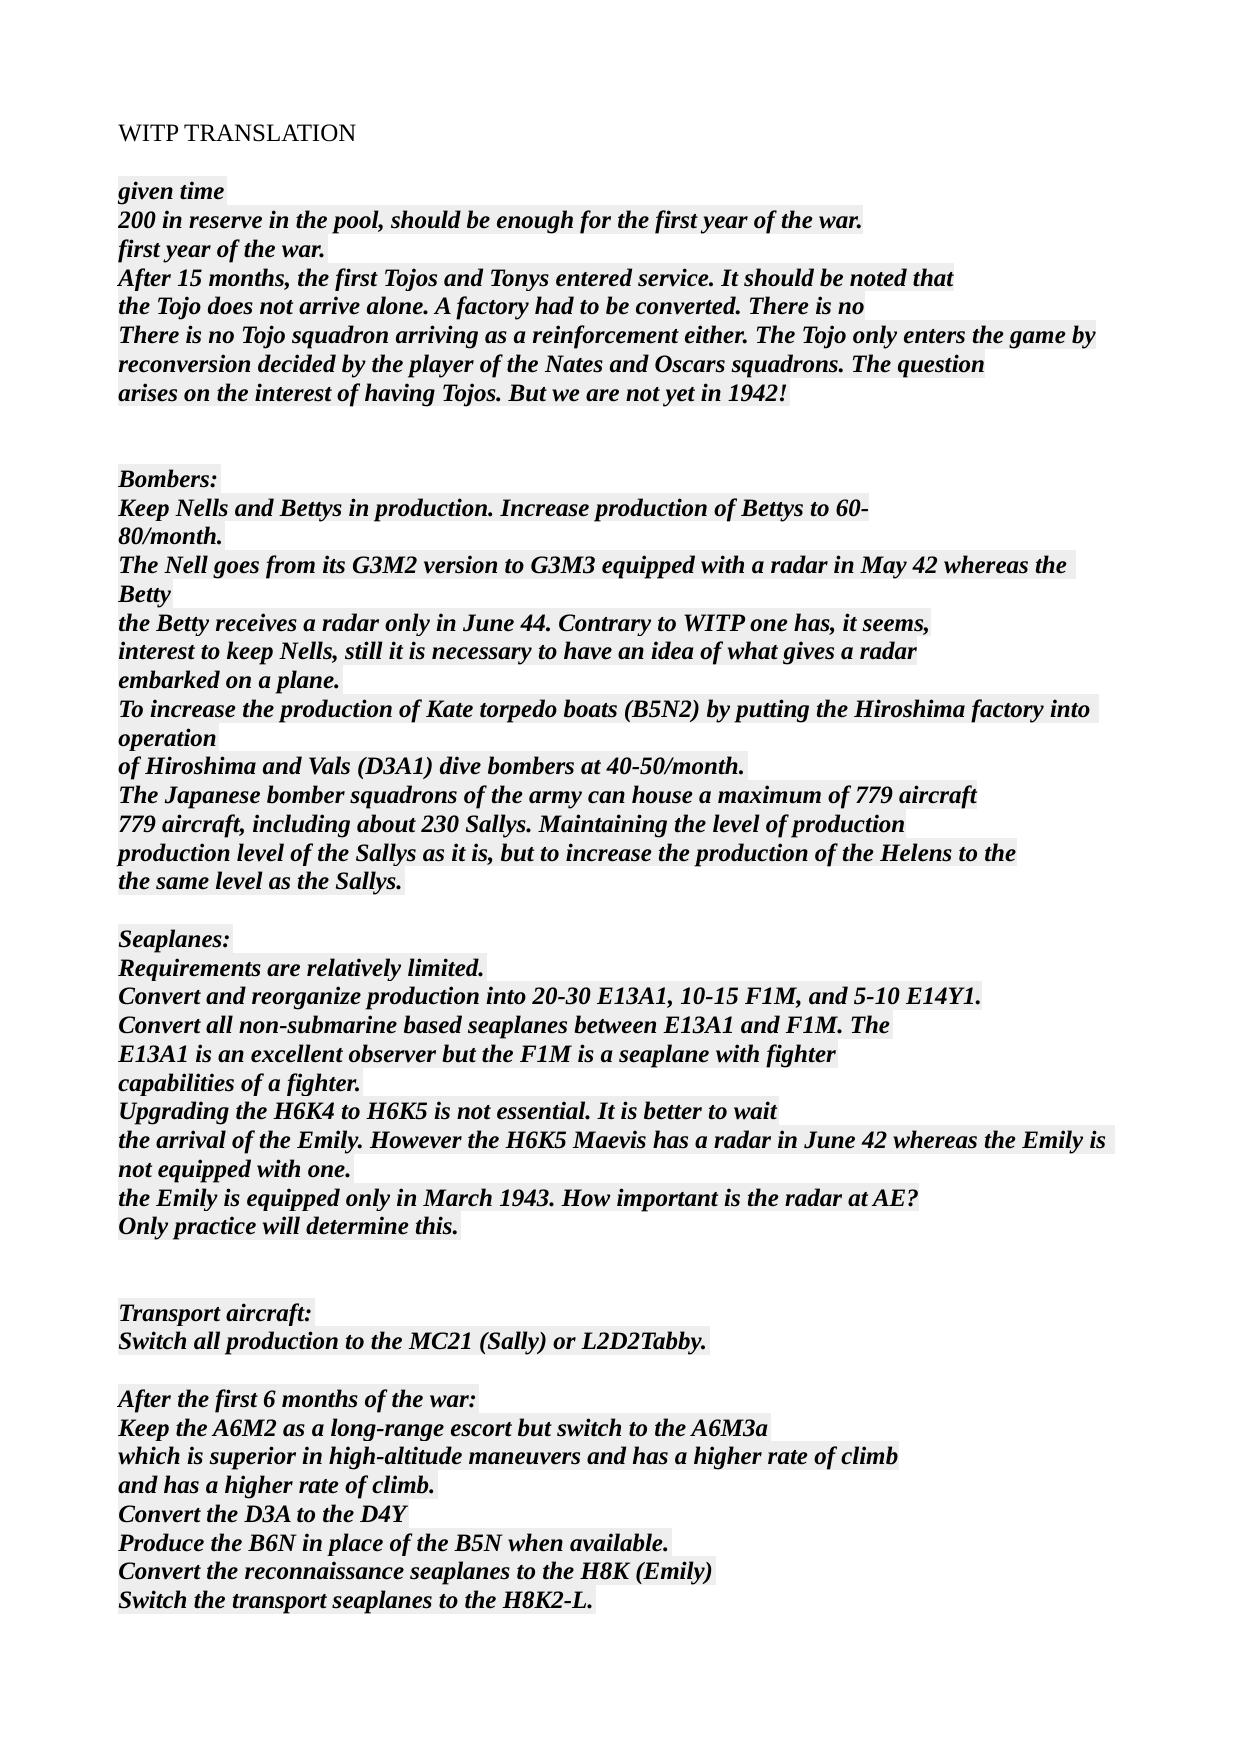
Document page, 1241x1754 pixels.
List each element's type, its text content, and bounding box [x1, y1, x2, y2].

text given time 200 in reserve in the pool, should be enough for the first year of the war. first year of the war. After 15 months, the first Tojos and Tonys entered service. It should be noted that the Tojo does not arrive alone. A factory had to be converted. There is no There is no Tojo squadron arriving as a reinforcement either. The Tojo only enters the game by reconversion decided by the player of the Nates and Oscars squadrons. The question arises on the interest of having Tojos. But we are not yet in 1942! [118, 176, 1122, 406]
text Transport aircraft: Switch all production to the MC21 (Sally) or L2D2Tabby. [118, 1298, 1122, 1355]
text After the first 6 months of the war: Keep the A6M2 as a long-range escort but switch to the A6M3a which is superior in high-altitude maneuvers and has a higher rate of climb and has a higher rate of climb. Convert the D3A to the D4Y Produce the B6N in place of the B5N when available. Convert the reconnaissance seaplanes to the H8K (Emily) Switch the transport seaplanes to the H8K2-L. [118, 1384, 1122, 1614]
text Seaplanes: Requirements are relatively limited. Convert and reorganize production into 20-30 E13A1, 10-15 F1M, and 5-10 E14Y1. Convert all non-submarine based seaplanes between E13A1 and F1M. The E13A1 is an excellent observer but the F1M is a seaplane with fighter capabilities of a fighter. Upgrading the H6K4 to H6K5 is not essential. It is better to wait the arrival of the Emily. However the H6K5 Maevis has a radar in June 42 whereas the Emily is not equipped with one. the Emily is equipped only in March 1943. How important is the radar at AE? Only practice will determine this. [118, 924, 1122, 1240]
text Bombers: Keep Nells and Bettys in production. Increase production of Bettys to 60- 80/month. The Nell goes from its G3M2 version to G3M3 equipped with a radar in May 42 whereas the Betty the Betty receives a radar only in June 44. Contrary to WITP one has, it seems, interest to keep Nells, still it is necessary to have an idea of what gives a radar embarked on a plane. To increase the production of Kate torpedo boats (B5N2) by putting the Hiroshima factory into operation of Hiroshima and Vals (D3A1) dive bombers at 40-50/month. The Japanese bomber squadrons of the army can house a maximum of 779 aircraft 779 aircraft, including about 230 Sallys. Maintaining the level of production production level of the Sallys as it is, but to increase the production of the Helens to the the same level as the Sallys. [118, 464, 1122, 895]
